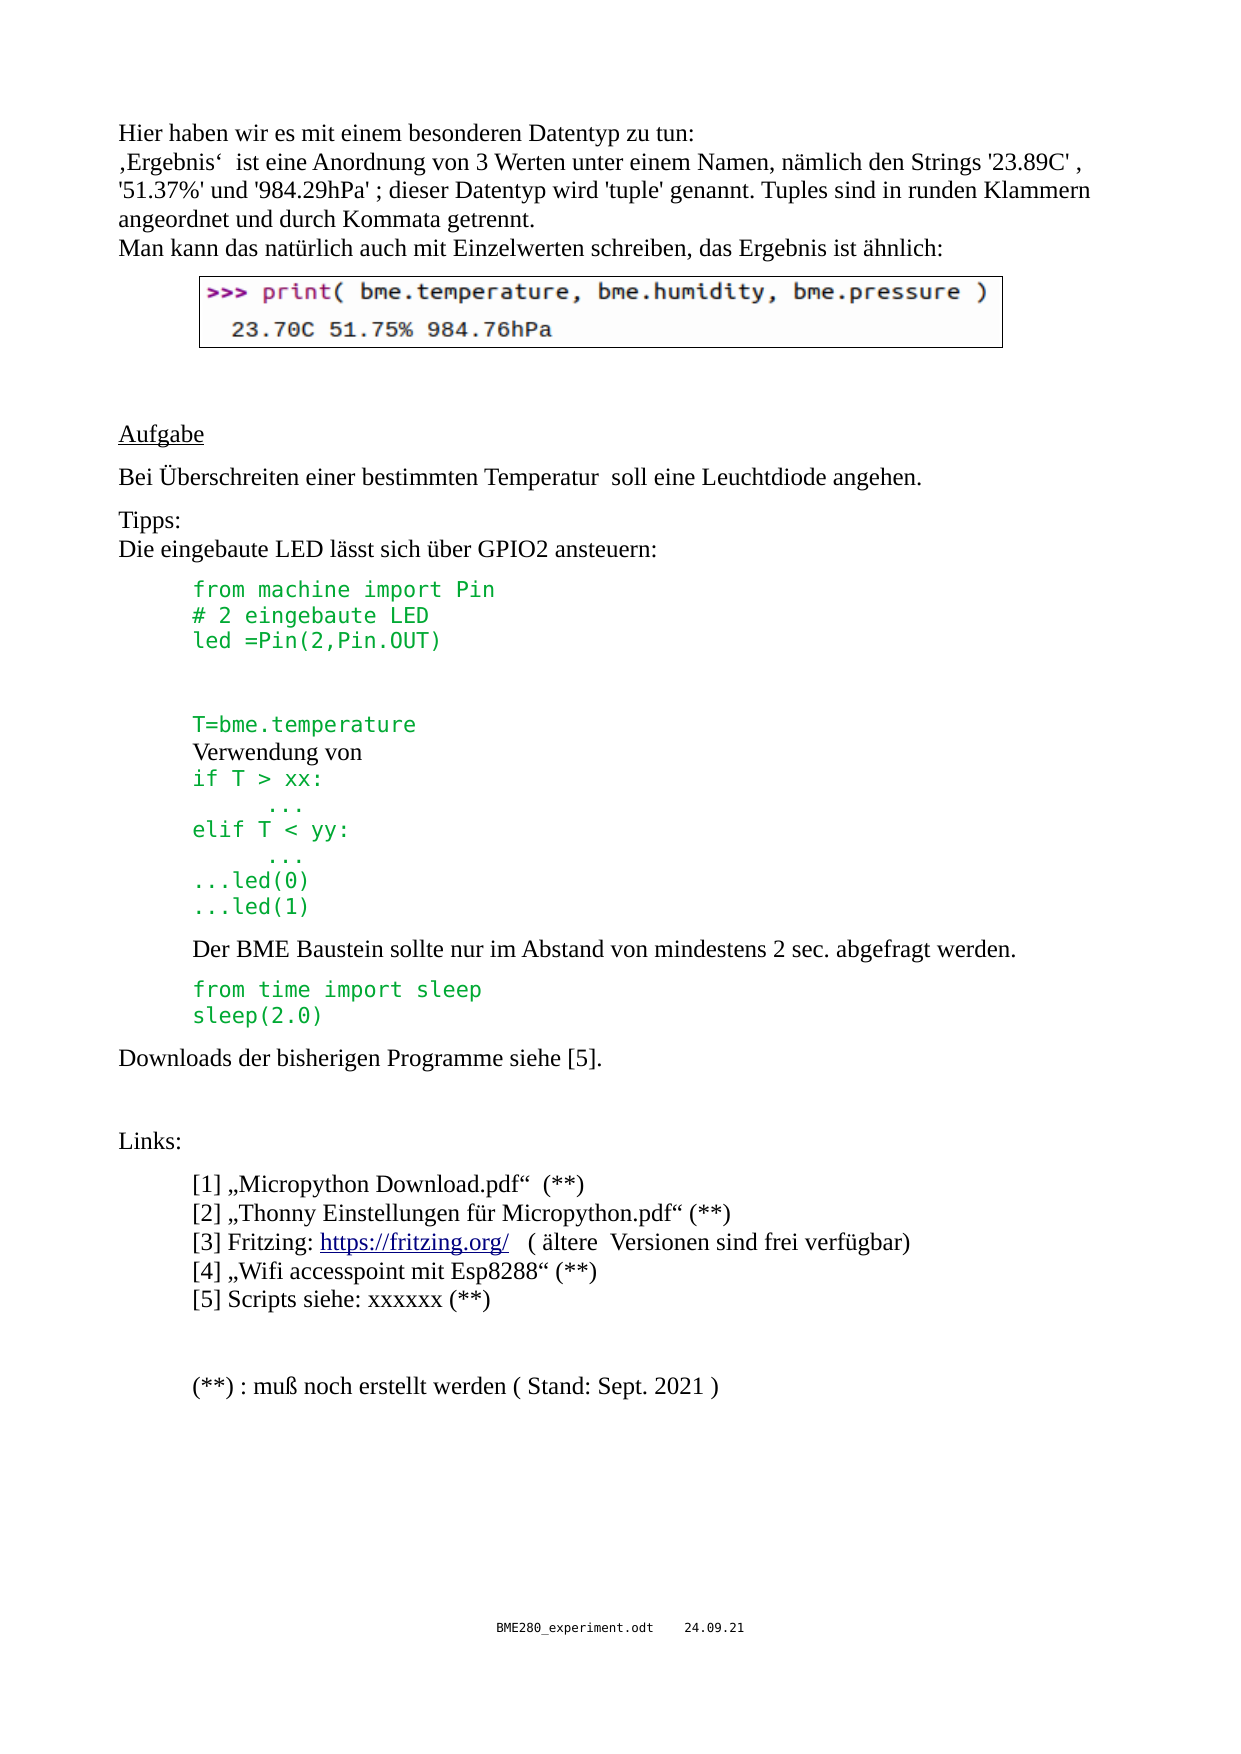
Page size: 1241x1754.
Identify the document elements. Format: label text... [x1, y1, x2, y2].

text from time import sleep sleep(2.0) [118, 977, 1122, 1028]
text Links: [118, 1126, 1122, 1155]
text Bei Überschreiten einer bestimmten Temperatur soll eine Leuchtdiode angehen. [118, 462, 1122, 491]
text Downloads der bisherigen Programme siehe [5]. [118, 1043, 1122, 1072]
text T=bme.temperature Verwendung von if T > xx: ... elif T < yy: ... ...led(0) ...led(1) [192, 712, 1122, 919]
picture [202, 279, 1000, 344]
text Tipps: Die eingebaute LED lässt sich über GPIO2 ansteuern: [118, 505, 1122, 563]
text from machine import Pin # 2 eingebaute LED led =Pin(2,Pin.OUT) [192, 577, 1122, 654]
text Hier haben wir es mit einem besonderen Datentyp zu tun: ‚Ergebnis‘ ist eine Anordnung von 3 Werten unter einem Namen, nämlich den Strings '23.89C' , '51.37%' und '984.29hPa' ; dieser Datentyp wird 'tuple' genannt. Tuples sind in runden Klammern angeordnet und durch Kommata getrennt. Man kann das natürlich auch mit Einzelwerten schreiben, das Ergebnis ist ähnlich: [118, 118, 1122, 262]
text (**) : muß noch erstellt werden ( Stand: Sept. 2021 ) [192, 1371, 1122, 1400]
text Aufgabe [118, 393, 1122, 447]
text [1] „Micropython Download.pdf“ (**) [2] „Thonny Einstellungen für Micropython.pdf“ (**) [3] Fritzing: https://fritzing.org/ ( ältere Versionen sind frei verfügbar) [4] „Wifi accesspoint mit Esp8288“ (**) [5] Scripts siehe: xxxxxx (**) [192, 1169, 1122, 1313]
text Der BME Baustein sollte nur im Abstand von mindestens 2 sec. abgefragt werden. [192, 934, 1122, 963]
